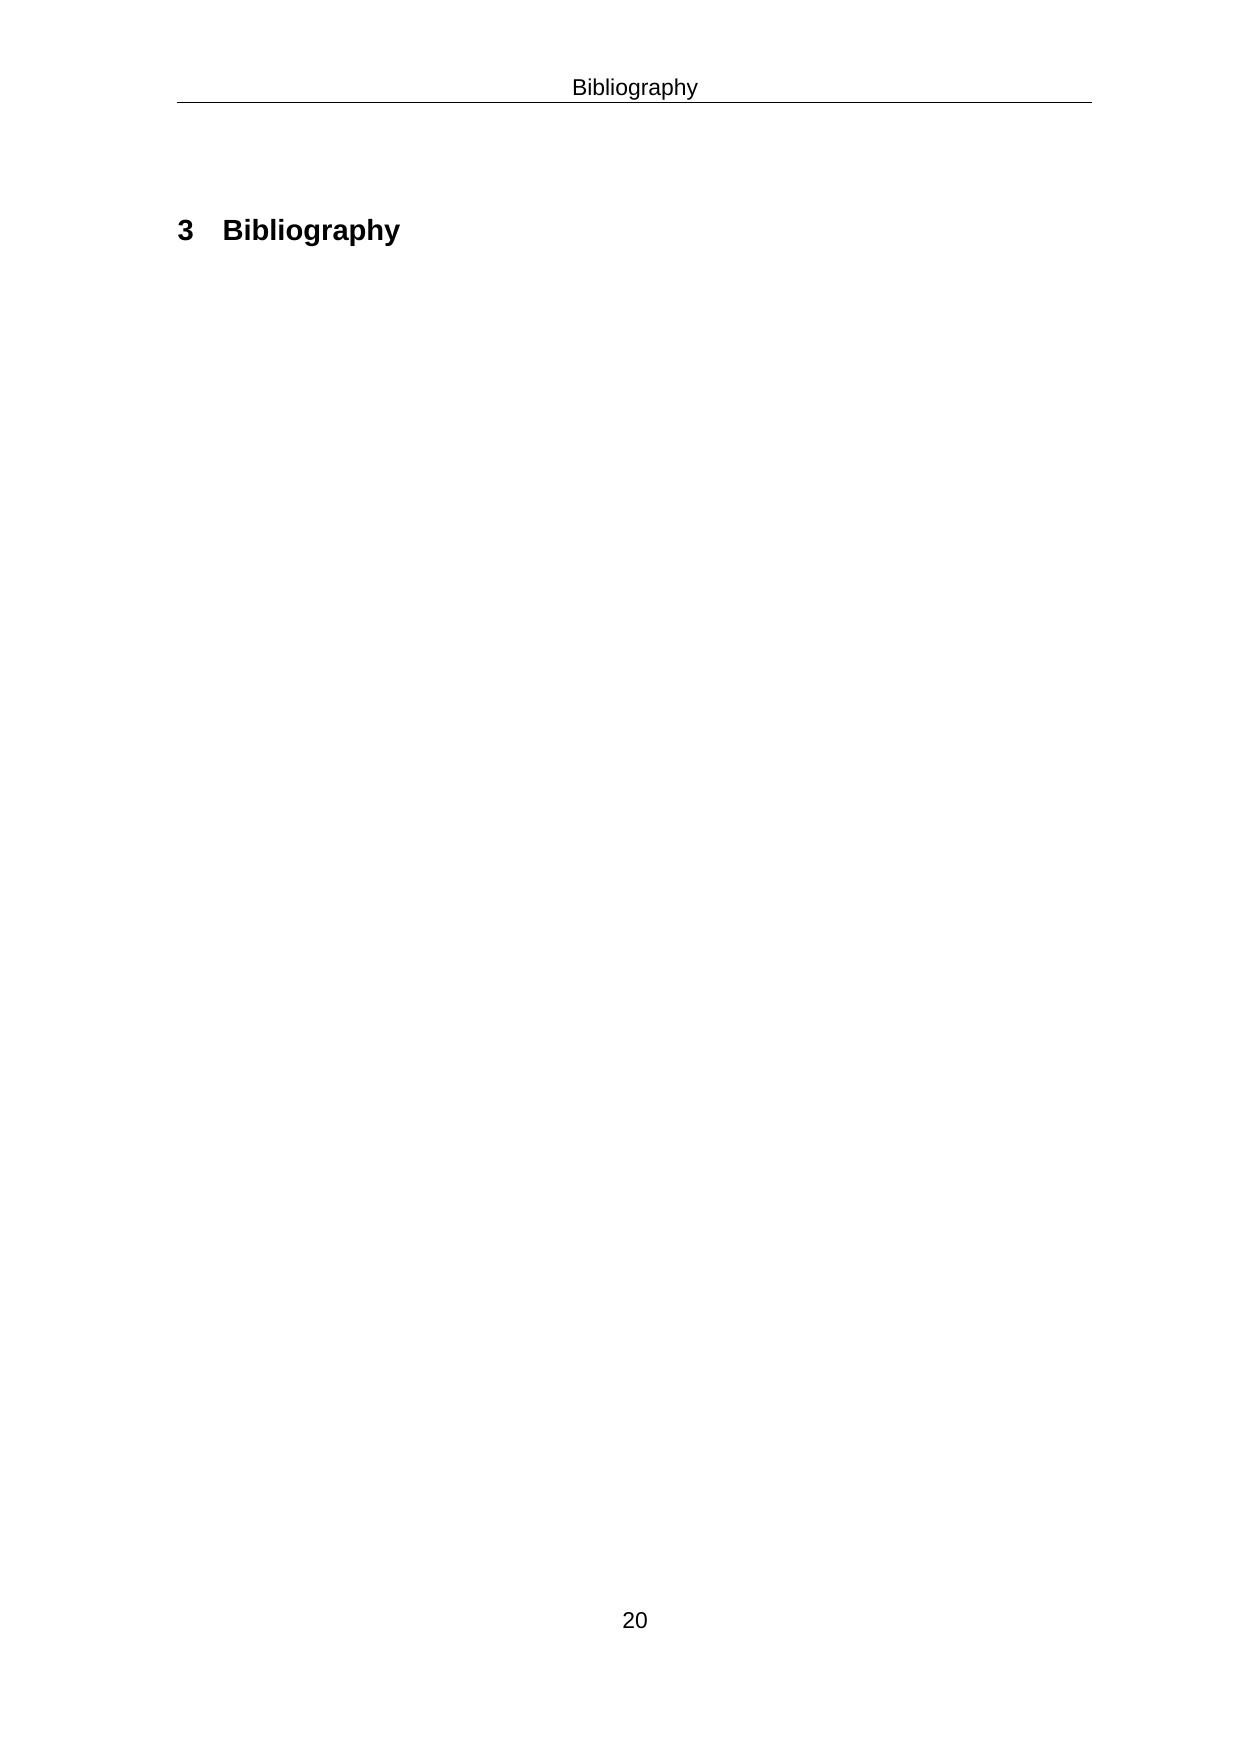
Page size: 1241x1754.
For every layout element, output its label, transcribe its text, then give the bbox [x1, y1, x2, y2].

subtitle Bibliography [177, 213, 1092, 246]
